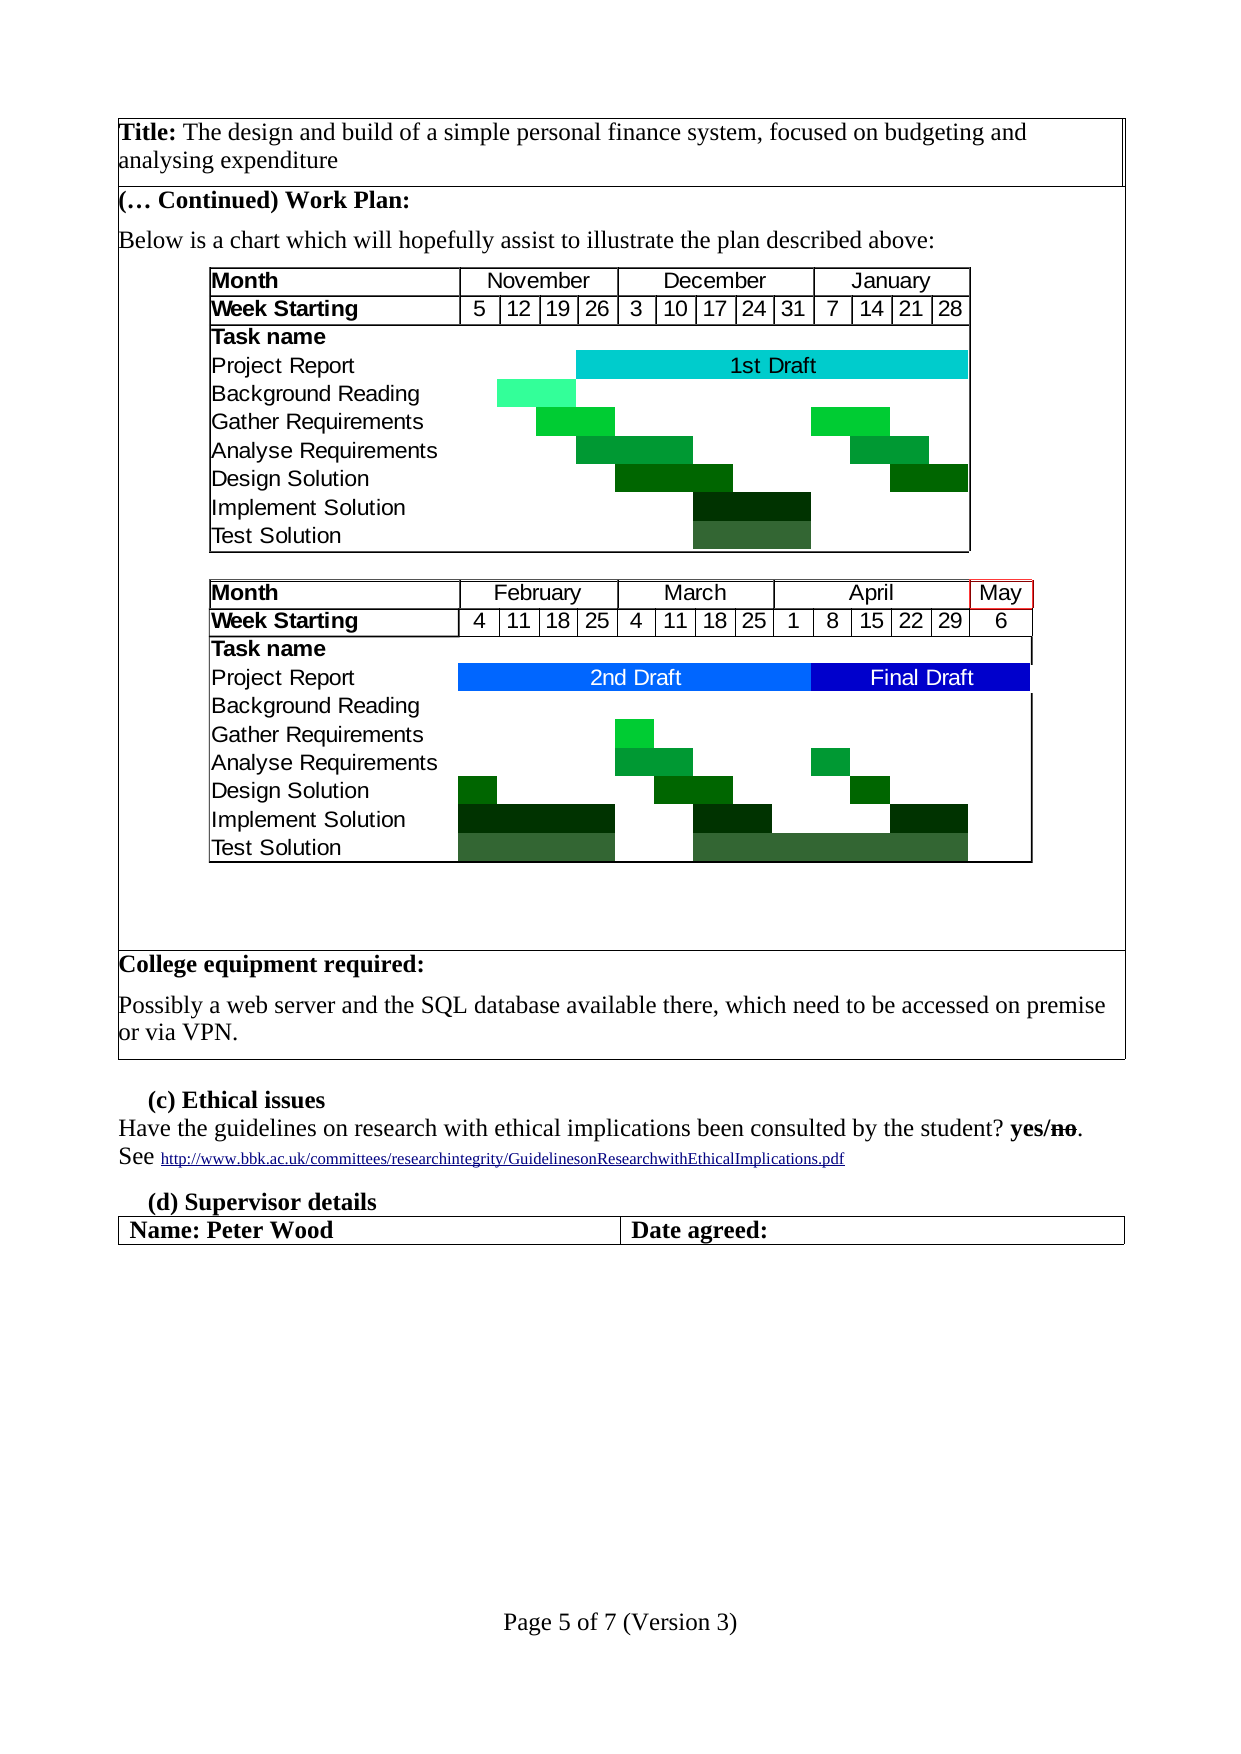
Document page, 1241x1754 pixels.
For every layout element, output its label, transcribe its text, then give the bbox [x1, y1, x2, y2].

table_cell College equipment required: Possibly a web server and the SQL database available there, which need to be accessed on premise or via VPN. [119, 951, 1125, 1059]
table_cell (… Continued) Work Plan: Below is a chart which will hopefully assist to illustrate the plan described above: [119, 187, 1125, 950]
text Have the guidelines on research with ethical implications been consulted by the student? yes/no. See http://www.bbk.ac.uk/committees/researchintegrity/GuidelinesonResearchwithEthicalImplications.pdf [118, 1114, 1122, 1170]
table_header Title: The design and build of a simple personal finance system, focused on budgeting and analysing expenditure [119, 119, 1122, 186]
table_header Name: Peter Wood [119, 1217, 620, 1244]
text (d) Supervisor details [118, 1188, 1122, 1216]
text (c) Ethical issues [118, 1087, 1122, 1114]
table_header Date agreed: [621, 1217, 1124, 1244]
